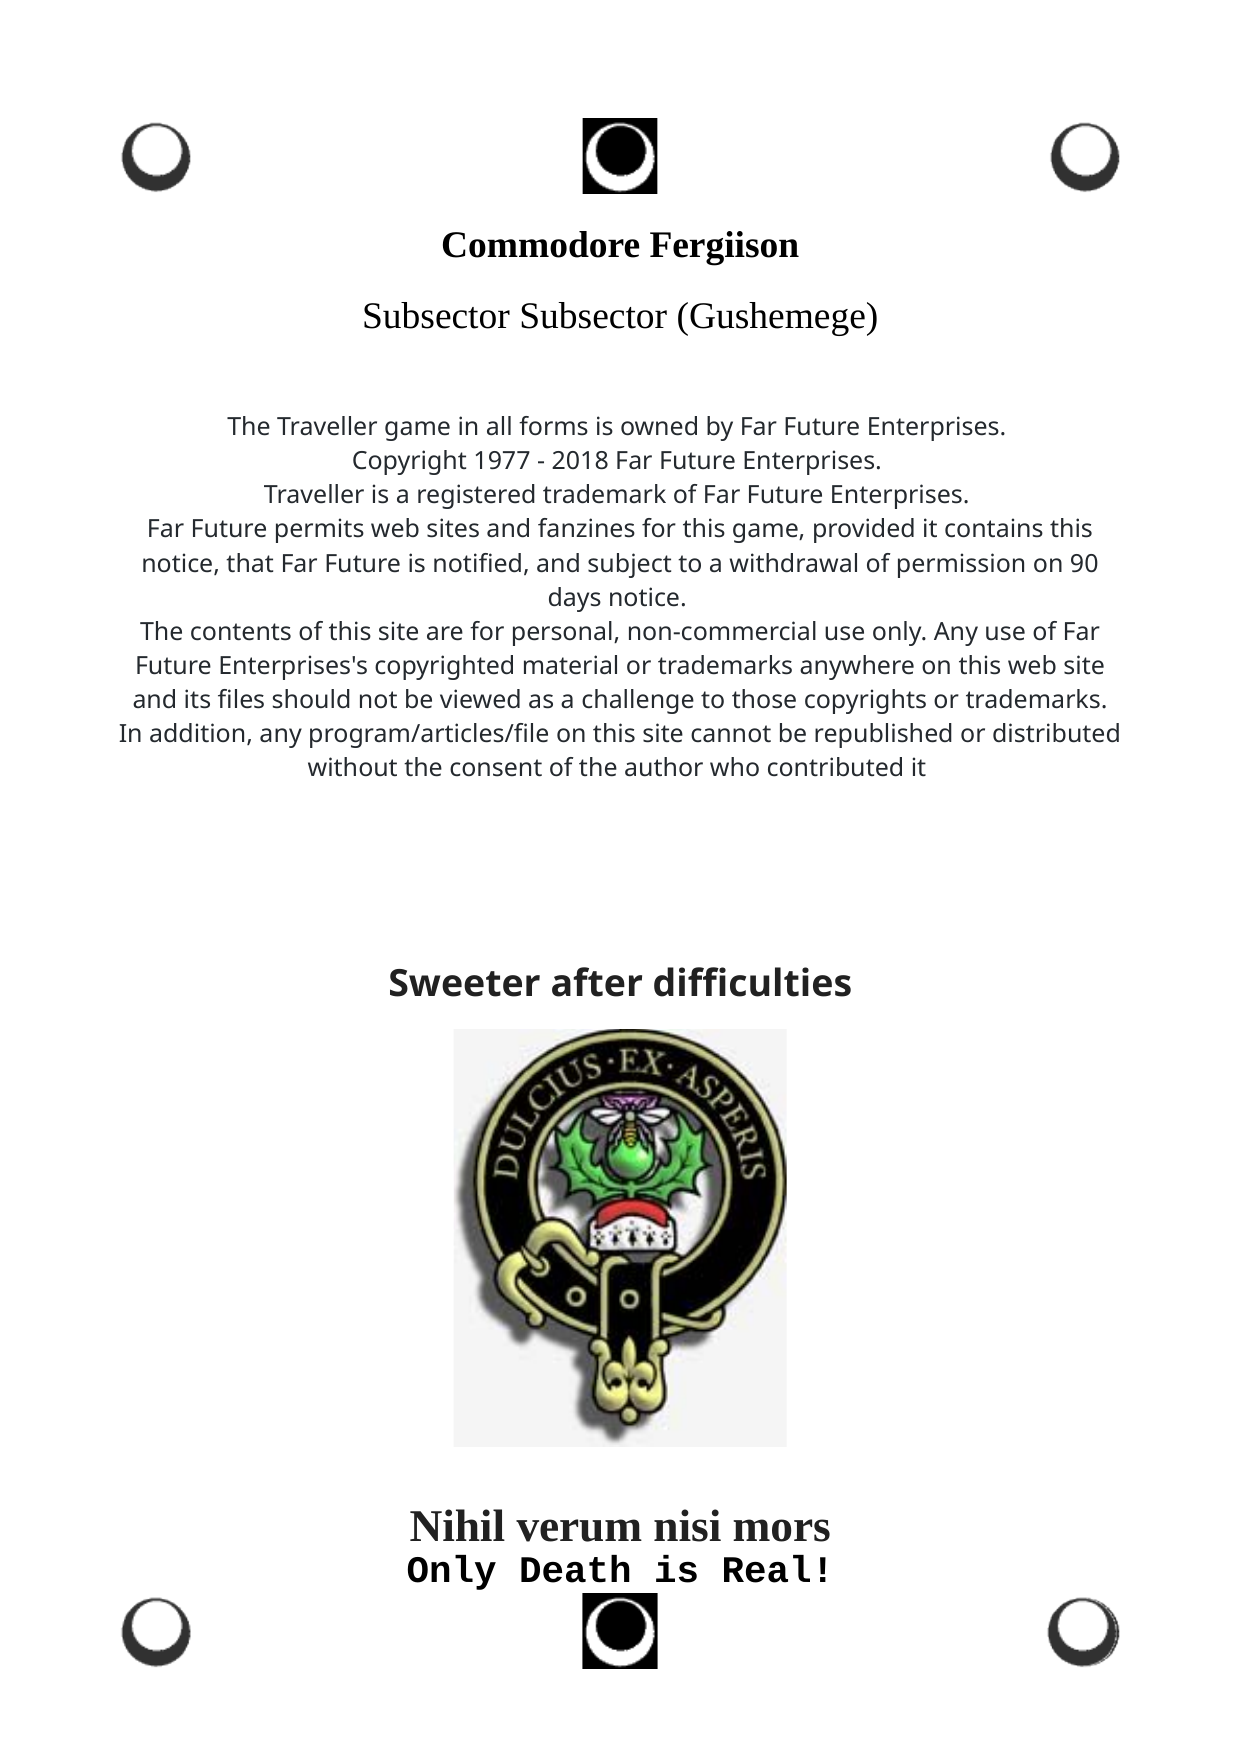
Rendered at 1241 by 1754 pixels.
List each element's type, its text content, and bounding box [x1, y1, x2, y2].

picture [582, 118, 658, 194]
text Copyright 1977 - 2018 Far Future Enterprises. [118, 443, 1122, 477]
text Only Death is Real! [118, 1551, 1122, 1593]
picture [582, 1593, 658, 1669]
picture [118, 1593, 194, 1669]
text Commodore Fergiison [118, 222, 1122, 265]
picture [118, 118, 194, 194]
text The contents of this site are for personal, non-commercial use only. Any use of Far Future Enterprises's copyrighted material or trademarks anywhere on this web site and its files should not be viewed as a challenge to those copyrights or trademarks. In addition, any program/articles/file on this site cannot be republished or distributed without the consent of the author who contributed it [118, 613, 1122, 784]
picture [1044, 1593, 1123, 1669]
picture [1047, 118, 1123, 194]
text Subsector Subsector (Gushemege) [118, 294, 1122, 337]
text The Traveller game in all forms is owned by Far Future Enterprises. [118, 409, 1122, 443]
text Far Future permits web sites and fanzines for this game, provided it contains this notice, that Far Future is notified, and subject to a withdrawal of permission on 90 days notice. [118, 511, 1122, 613]
text Nihil verum nisi mors [118, 1499, 1122, 1551]
picture [453, 1029, 787, 1447]
text Traveller is a registered trademark of Far Future Enterprises. [118, 477, 1122, 511]
text Sweeter after difficulties [118, 956, 1122, 1007]
